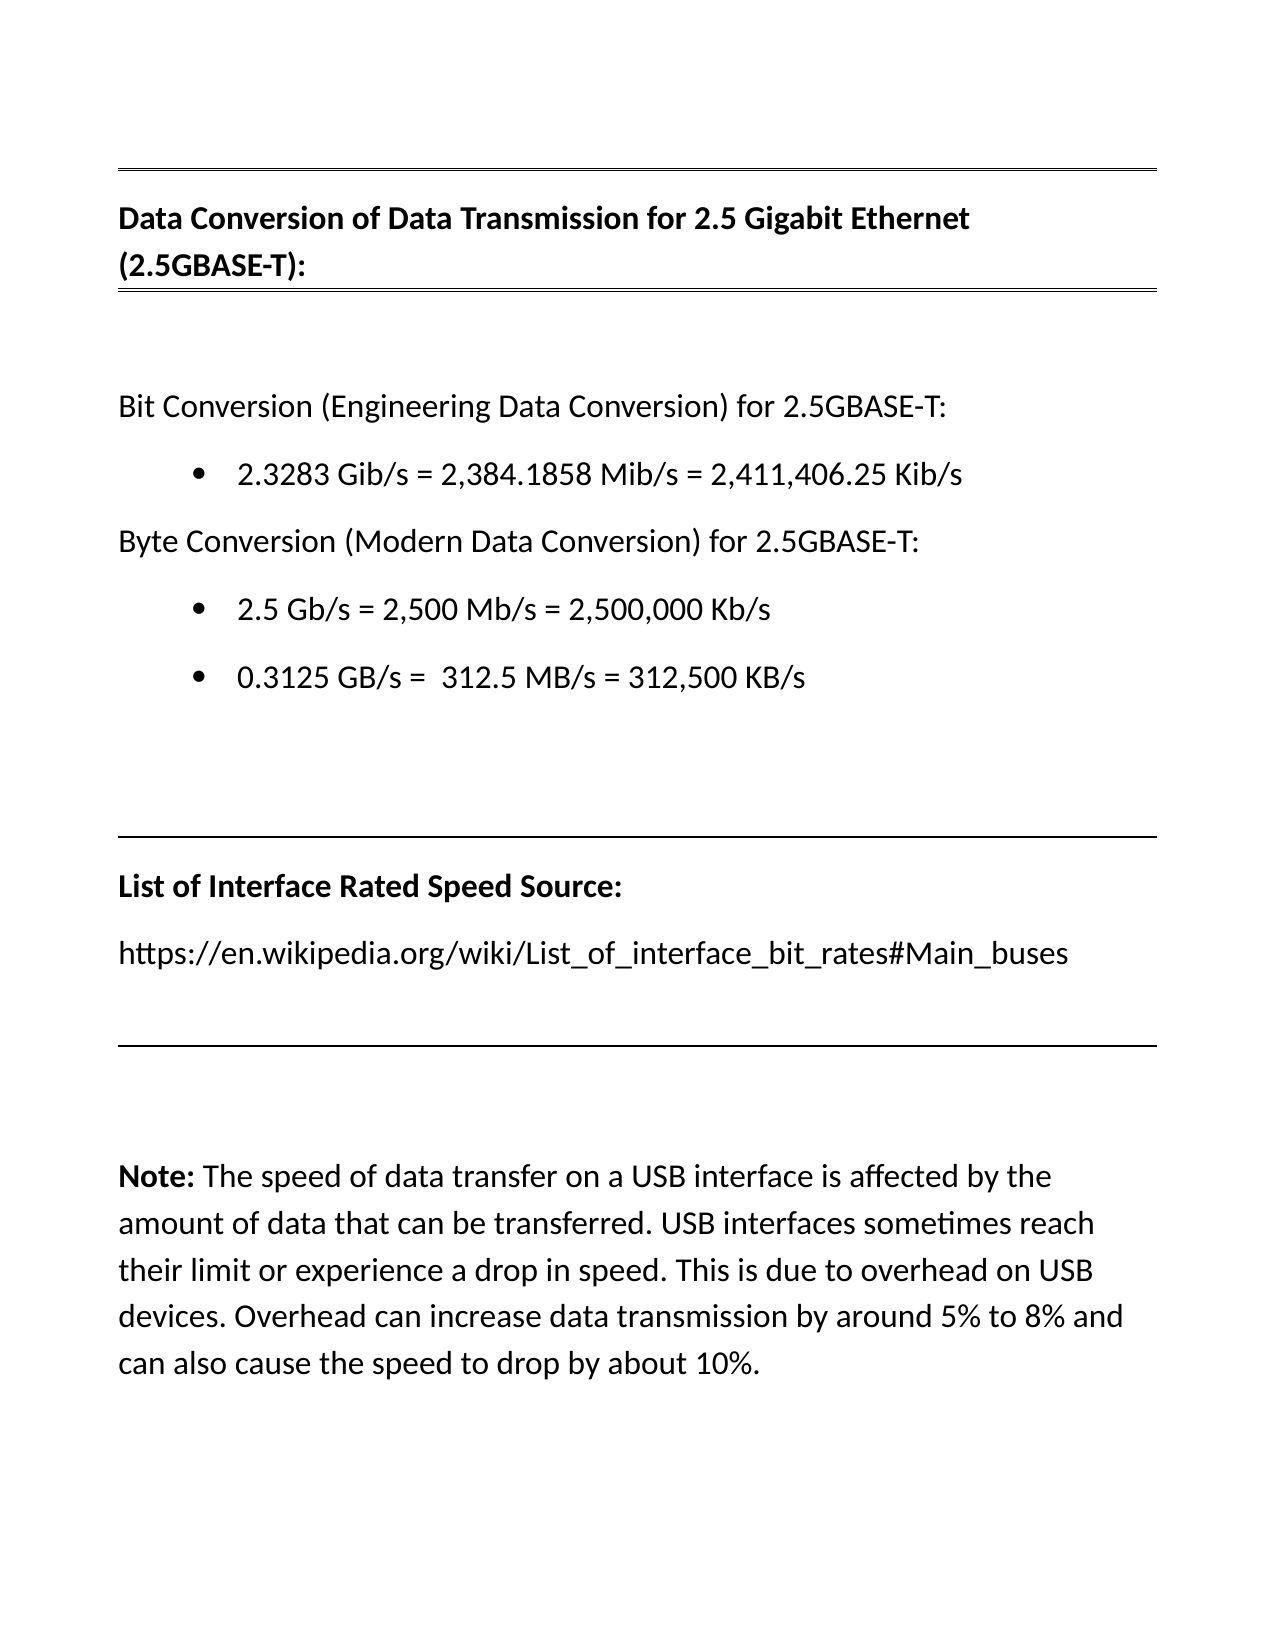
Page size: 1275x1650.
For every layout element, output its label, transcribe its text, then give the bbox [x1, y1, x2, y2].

text Bit Conversion (Engineering Data Conversion) for 2.5GBASE-T: [118, 385, 1157, 426]
text Data Conversion of Data Transmission for 2.5 Gigabit Ethernet (2.5GBASE-T): [118, 197, 1157, 288]
text List of Interface Rated Speed Source: [118, 865, 1157, 905]
list 0.3125 GB/s = 312.5 MB/s = 312,500 KB/s [193, 656, 1157, 696]
text https://en.wikipedia.org/wiki/List_of_interface_bit_rates#Main_buses [118, 932, 1157, 973]
text Note: The speed of data transfer on a USB interface is affected by the amount of data that can be transferred. USB interfaces sometimes reach their limit or experience a drop in speed. This is due to overhead on USB devices. Overhead can increase data transmission by around 5% to 8% and can also cause the speed to drop by about 10%. [118, 1155, 1157, 1383]
text Byte Conversion (Modern Data Conversion) for 2.5GBASE-T: [118, 520, 1157, 561]
list 2.5 Gb/s = 2,500 Mb/s = 2,500,000 Kb/s [193, 588, 1157, 629]
list 2.3283 Gib/s = 2,384.1858 Mib/s = 2,411,406.25 Kib/s [193, 453, 1157, 493]
